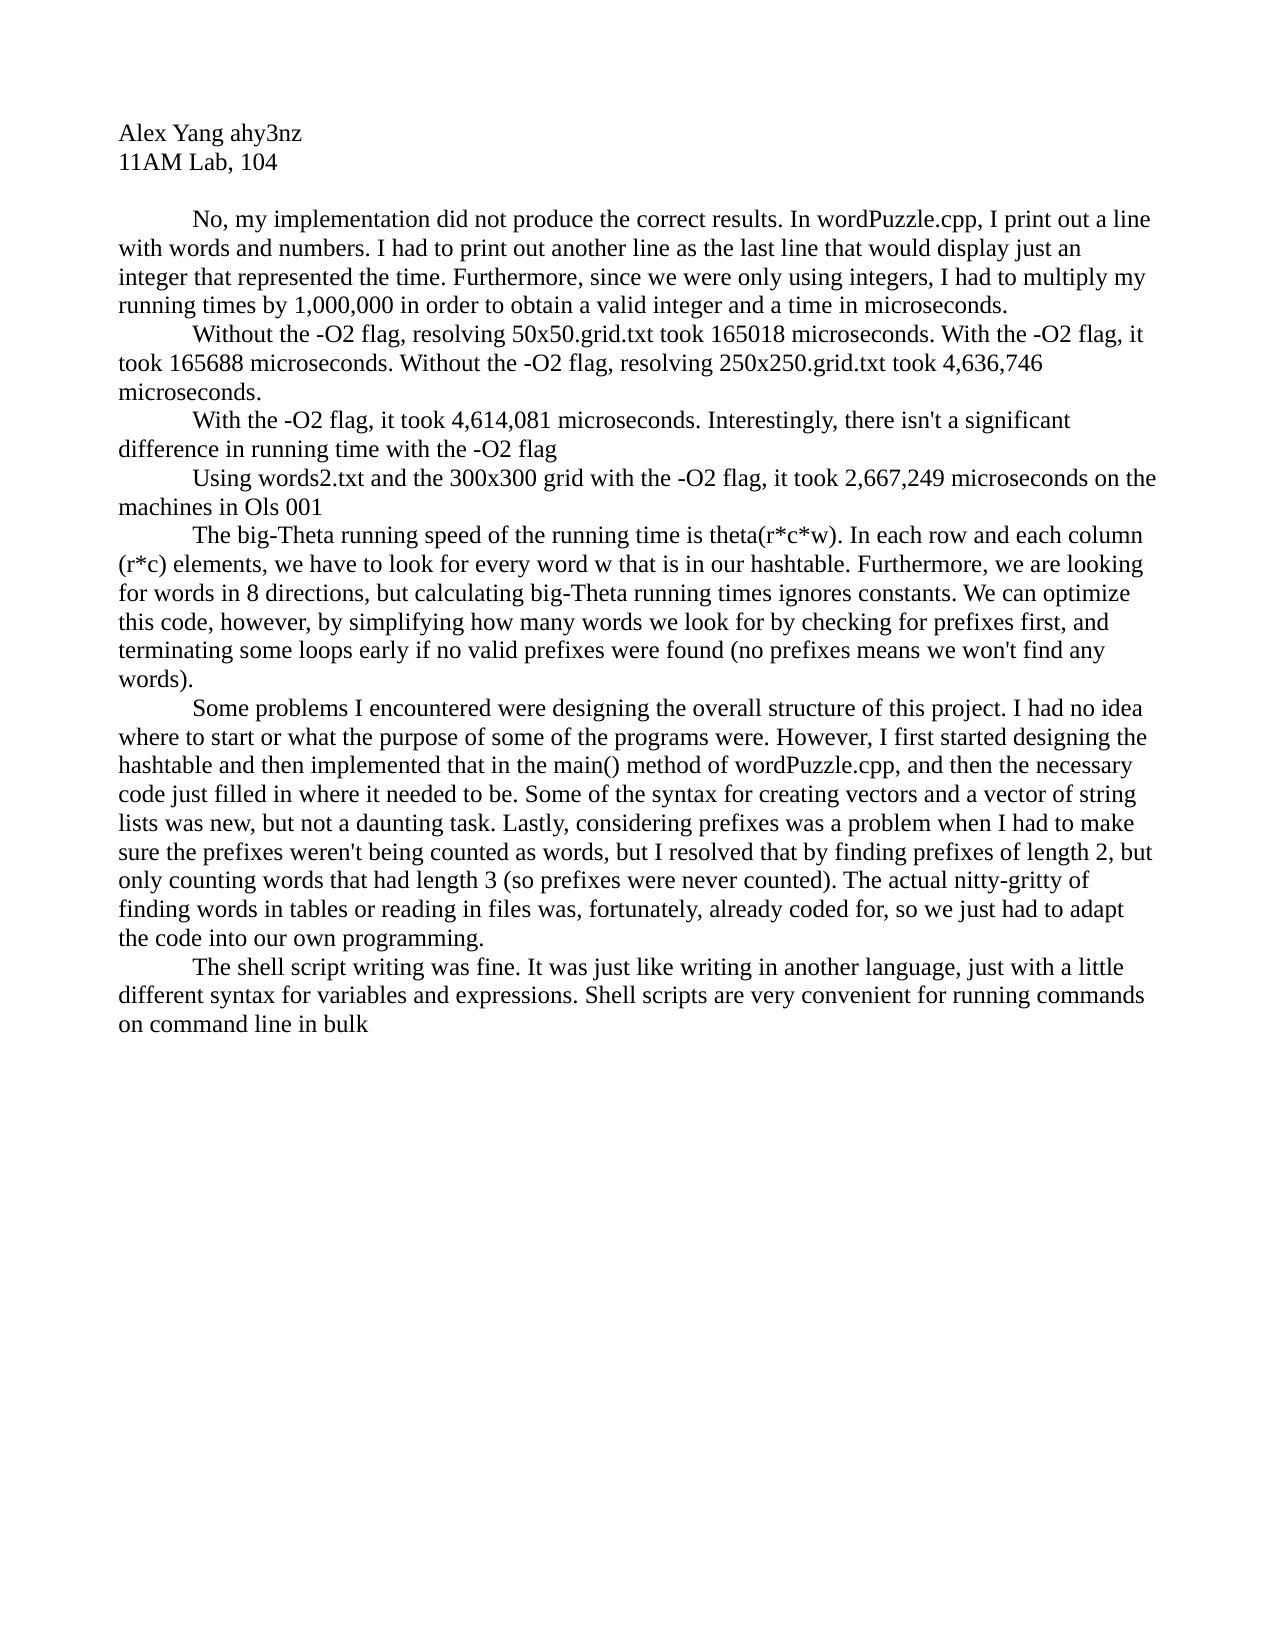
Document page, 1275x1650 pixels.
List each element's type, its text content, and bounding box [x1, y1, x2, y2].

text No, my implementation did not produce the correct results. In wordPuzzle.cpp, I print out a line with words and numbers. I had to print out another line as the last line that would display just an integer that represented the time. Furthermore, since we were only using integers, I had to multiply my running times by 1,000,000 in order to obtain a valid integer and a time in microseconds. Without the -O2 flag, resolving 50x50.grid.txt took 165018 microseconds. With the -O2 flag, it took 165688 microseconds. Without the -O2 flag, resolving 250x250.grid.txt took 4,636,746 microseconds. [118, 204, 1157, 406]
text The big-Theta running speed of the running time is theta(r*c*w). In each row and each column (r*c) elements, we have to look for every word w that is in our hashtable. Furthermore, we are looking for words in 8 directions, but calculating big-Theta running times ignores constants. We can optimize this code, however, by simplifying how many words we look for by checking for prefixes first, and terminating some loops early if no valid prefixes were found (no prefixes means we won't find any words). [118, 521, 1157, 693]
text Alex Yang ahy3nz [118, 118, 1157, 147]
text Some problems I encountered were designing the overall structure of this project. I had no idea where to start or what the purpose of some of the programs were. However, I first started designing the hashtable and then implemented that in the main() method of wordPuzzle.cpp, and then the necessary code just filled in where it needed to be. Some of the syntax for creating vectors and a vector of string lists was new, but not a daunting task. Lastly, considering prefixes was a problem when I had to make sure the prefixes weren't being counted as words, but I resolved that by finding prefixes of length 2, but only counting words that had length 3 (so prefixes were never counted). The actual nitty-gritty of finding words in tables or reading in files was, fortunately, already coded for, so we just had to adapt the code into our own programming. [118, 693, 1157, 952]
text With the -O2 flag, it took 4,614,081 microseconds. Interestingly, there isn't a significant difference in running time with the -O2 flag [118, 406, 1157, 463]
text 11AM Lab, 104 [118, 147, 1157, 176]
text Using words2.txt and the 300x300 grid with the -O2 flag, it took 2,667,249 microseconds on the machines in Ols 001 [118, 463, 1157, 521]
text The shell script writing was fine. It was just like writing in another language, just with a little different syntax for variables and expressions. Shell scripts are very convenient for running commands on command line in bulk [118, 952, 1157, 1038]
